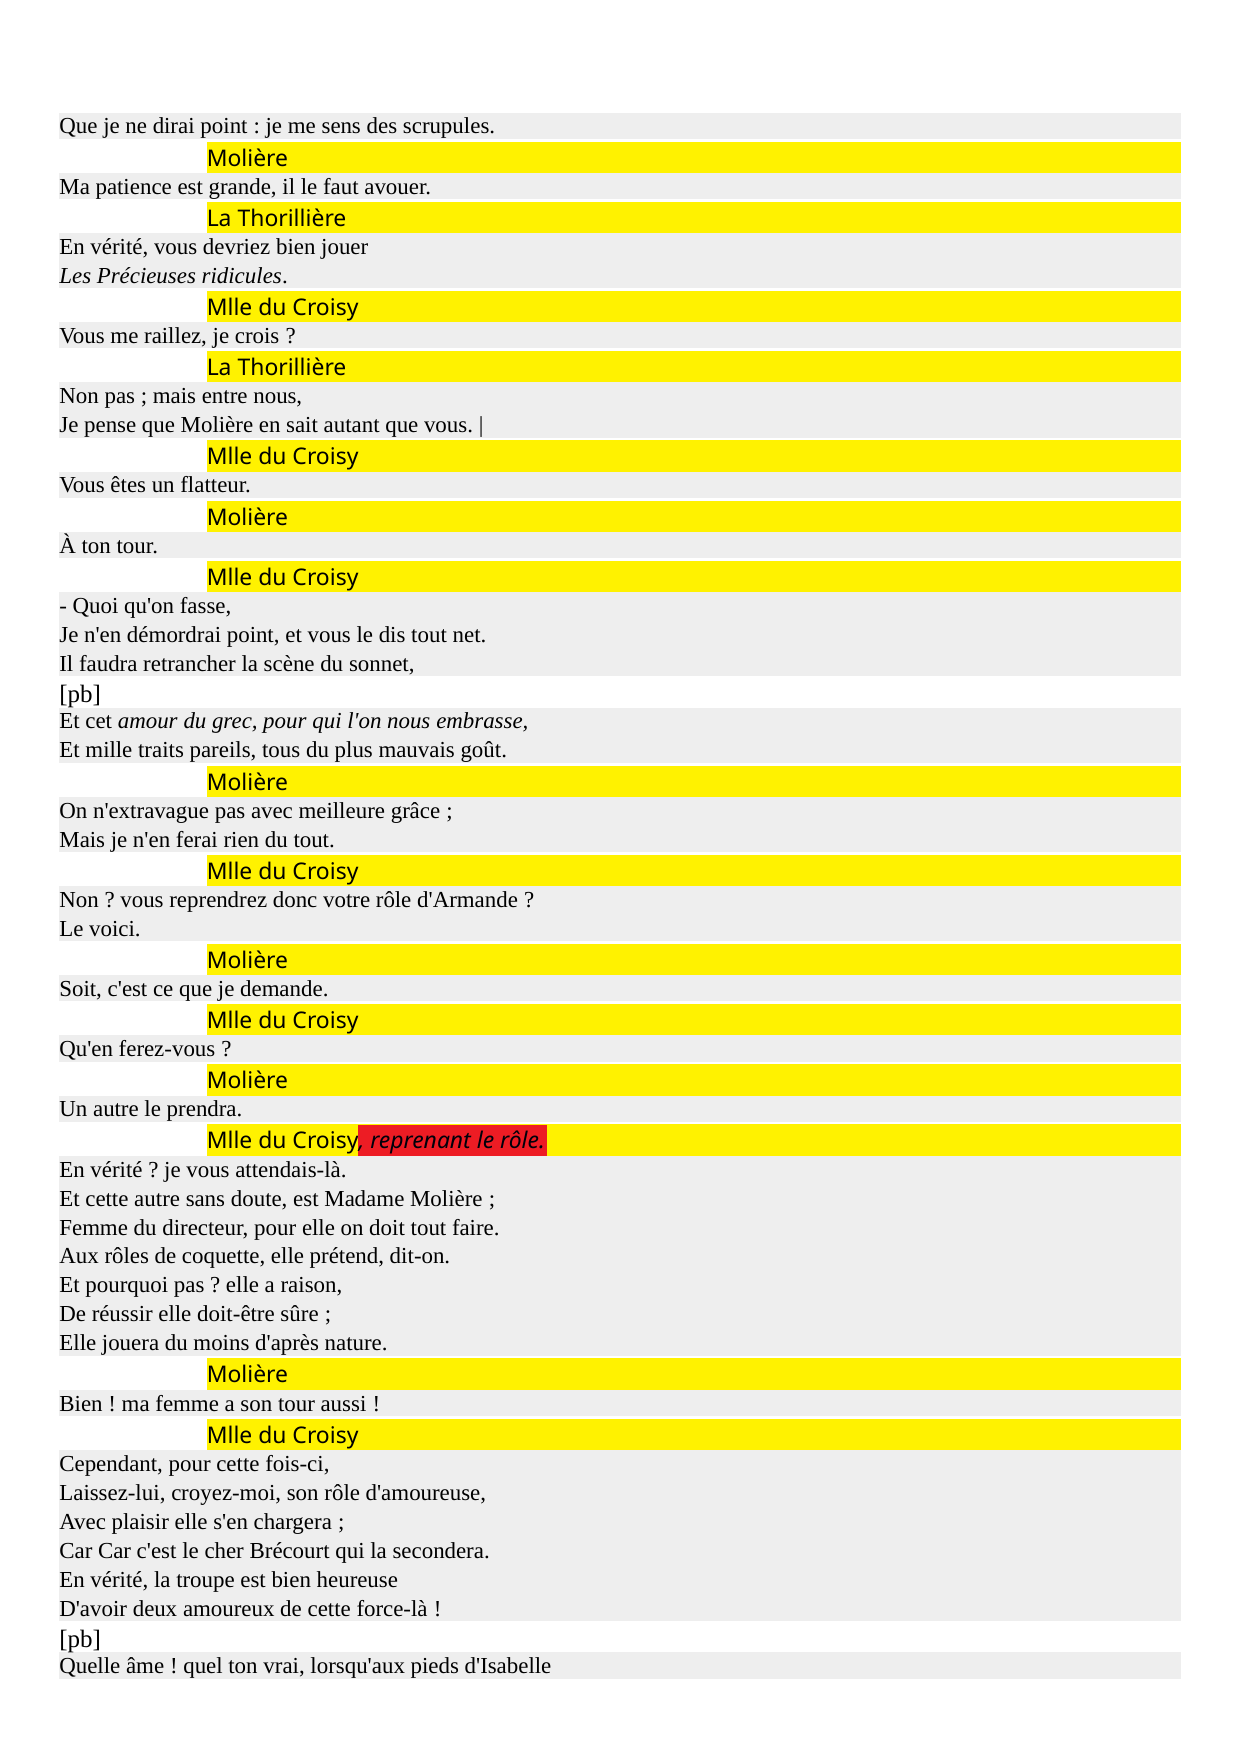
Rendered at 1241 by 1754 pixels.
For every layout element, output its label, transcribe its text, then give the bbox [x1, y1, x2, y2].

text La Thorillière [207, 202, 1181, 233]
text [pb] [59, 1624, 1181, 1652]
text Et pourquoi pas ? elle a raison, [59, 1272, 1181, 1298]
text Mlle du Croisy [207, 1004, 1181, 1035]
text Molière [207, 1064, 1181, 1096]
text Molière [207, 501, 1181, 532]
text Aux rôles de coquette, elle prétend, dit-on. [59, 1243, 1181, 1269]
text Vous me raillez, je crois ? [59, 322, 1181, 348]
text Un autre le prendra. [59, 1096, 1181, 1122]
text Qu'en ferez-vous ? [59, 1035, 1181, 1062]
text En vérité ? je vous attendais-là. [59, 1156, 1181, 1182]
text On n'extravague pas avec meilleure grâce ; [59, 797, 1181, 823]
text Et cette autre sans doute, est Madame Molière ; [59, 1185, 1181, 1211]
text [pb] [59, 679, 1181, 708]
text Molière [207, 1358, 1181, 1390]
text Mais je n'en ferai rien du tout. [59, 826, 1181, 852]
text Les Précieuses ridicules. [59, 262, 1181, 288]
text Mlle du Croisy, reprenant le rôle. [207, 1124, 1181, 1156]
text Mlle du Croisy [207, 561, 1181, 592]
text Cependant, pour cette fois-ci, [59, 1450, 1181, 1476]
text Molière [207, 766, 1181, 797]
text Car Car c'est le cher Brécourt qui la secondera. [59, 1537, 1181, 1563]
text D'avoir deux amoureux de cette force-là ! [59, 1595, 1181, 1621]
text La Thorillière [207, 351, 1181, 382]
text Molière [207, 142, 1181, 173]
text Je pense que Molière en sait autant que vous. | [59, 411, 1181, 438]
text Ma patience est grande, il le faut avouer. [59, 173, 1181, 199]
text En vérité, vous devriez bien jouer [59, 233, 1181, 259]
text Avec plaisir elle s'en chargera ; [59, 1508, 1181, 1534]
text Mlle du Croisy [207, 291, 1181, 322]
text Mlle du Croisy [207, 855, 1181, 886]
text Je n'en démordrai point, et vous le dis tout net. [59, 621, 1181, 647]
text Et cet amour du grec, pour qui l'on nous embrasse, [59, 708, 1181, 734]
text Mlle du Croisy [207, 1419, 1181, 1450]
text Elle jouera du moins d'après nature. [59, 1329, 1181, 1356]
text Il faudra retrancher la scène du sonnet, [59, 650, 1181, 676]
text Quelle âme ! quel ton vrai, lorsqu'aux pieds d'Isabelle [59, 1652, 1181, 1679]
text Soit, c'est ce que je demande. [59, 975, 1181, 1001]
text Non ? vous reprendrez donc votre rôle d'Armande ? [59, 886, 1181, 912]
text Que je ne dirai point : je me sens des scrupules. [59, 113, 1181, 139]
text De réussir elle doit-être sûre ; [59, 1301, 1181, 1327]
text Le voici. [59, 915, 1181, 941]
text Bien ! ma femme a son tour aussi ! [59, 1390, 1181, 1416]
text Mlle du Croisy [207, 440, 1181, 472]
text Non pas ; mais entre nous, [59, 382, 1181, 409]
text Vous êtes un flatteur. [59, 472, 1181, 498]
text Molière [207, 944, 1181, 975]
text À ton tour. [59, 532, 1181, 558]
text En vérité, la troupe est bien heureuse [59, 1566, 1181, 1592]
text - Quoi qu'on fasse, [59, 592, 1181, 618]
text Femme du directeur, pour elle on doit tout faire. [59, 1214, 1181, 1240]
text Laissez-lui, croyez-moi, son rôle d'amoureuse, [59, 1479, 1181, 1505]
text Et mille traits pareils, tous du plus mauvais goût. [59, 737, 1181, 763]
